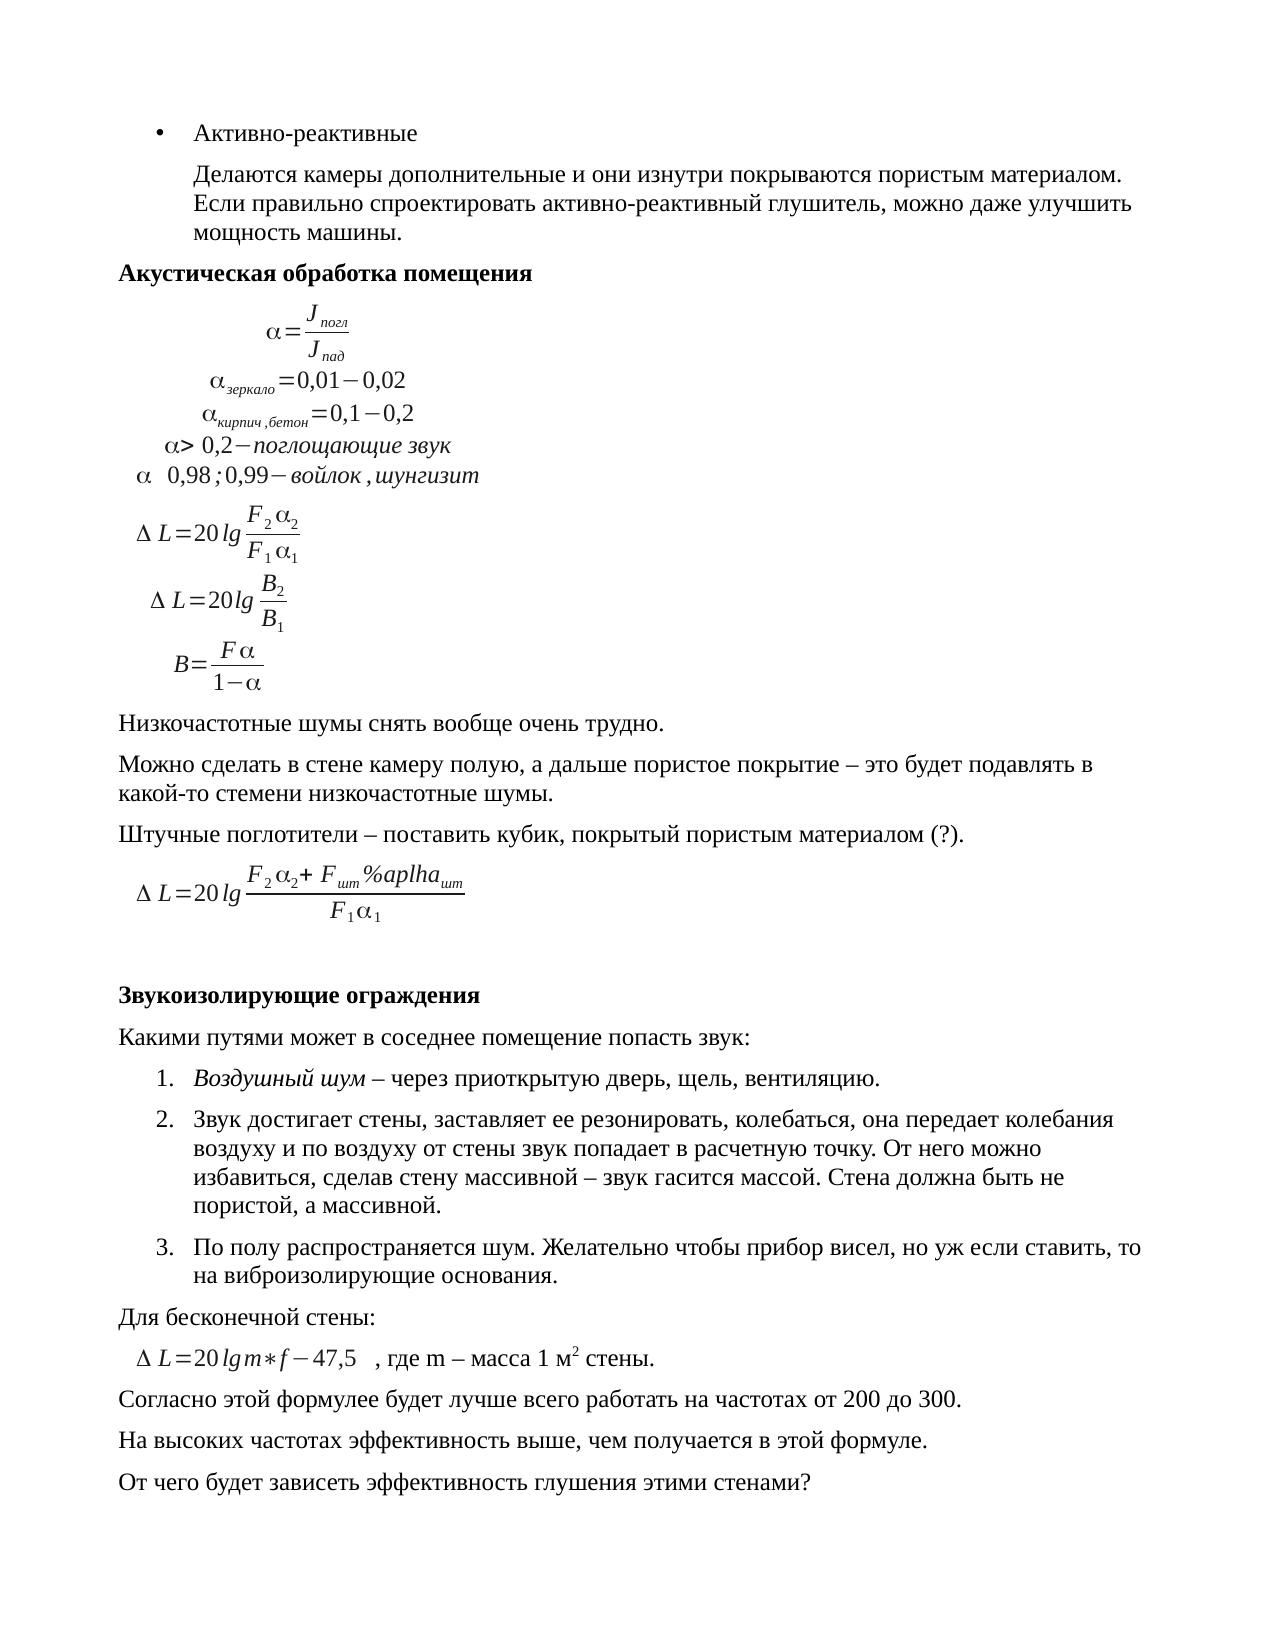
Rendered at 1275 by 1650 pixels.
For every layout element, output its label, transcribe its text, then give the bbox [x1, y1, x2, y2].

text Можно сделать в стене камеру полую, а дальше пористое покрытие – это будет подавлять в какой-то стемени низкочастотные шумы. [118, 749, 1157, 807]
text Согласно этой формулее будет лучше всего работать на частотах от 200 до 300. [118, 1384, 1157, 1413]
list Делаются камеры дополнительные и они изнутри покрываются пористым материалом. Если правильно спроектировать активно-реактивный глушитель, можно даже улучшить мощность машины. [156, 159, 1157, 246]
text Штучные поглотители – поставить кубик, покрытый пористым материалом (?). [118, 819, 1157, 848]
text На высоких частотах эффективность выше, чем получается в этой формуле. [118, 1426, 1157, 1454]
list Активно-реактивные [156, 118, 1157, 147]
text , где m – масса 1 м2 стены. [118, 1343, 1157, 1372]
list По полу распространяется шум. Желательно чтобы прибор висел, но уж если ставить, то на виброизолирующие основания. [156, 1232, 1157, 1289]
text Звукоизолирующие ограждения [118, 981, 1157, 1009]
text Для бесконечной стены: [118, 1302, 1157, 1331]
text Низкочастотные шумы снять вообще очень трудно. [118, 708, 1157, 737]
list Воздушный шум – через приоткрытую дверь, щель, вентиляцию. [156, 1063, 1157, 1092]
text Какими путями может в соседнее помещение попасть звук: [118, 1022, 1157, 1051]
text От чего будет зависеть эффективность глушения этими стенами? [118, 1467, 1157, 1496]
text Акустическая обработка помещения [118, 258, 1157, 287]
list Звук достигает стены, заставляет ее резонировать, колебаться, она передает колебания воздуху и по воздуху от стены звук попадает в расчетную точку. От него можно избавиться, сделав стену массивной – звук гасится массой. Стена должна быть не пористой, а массивной. [156, 1104, 1157, 1219]
